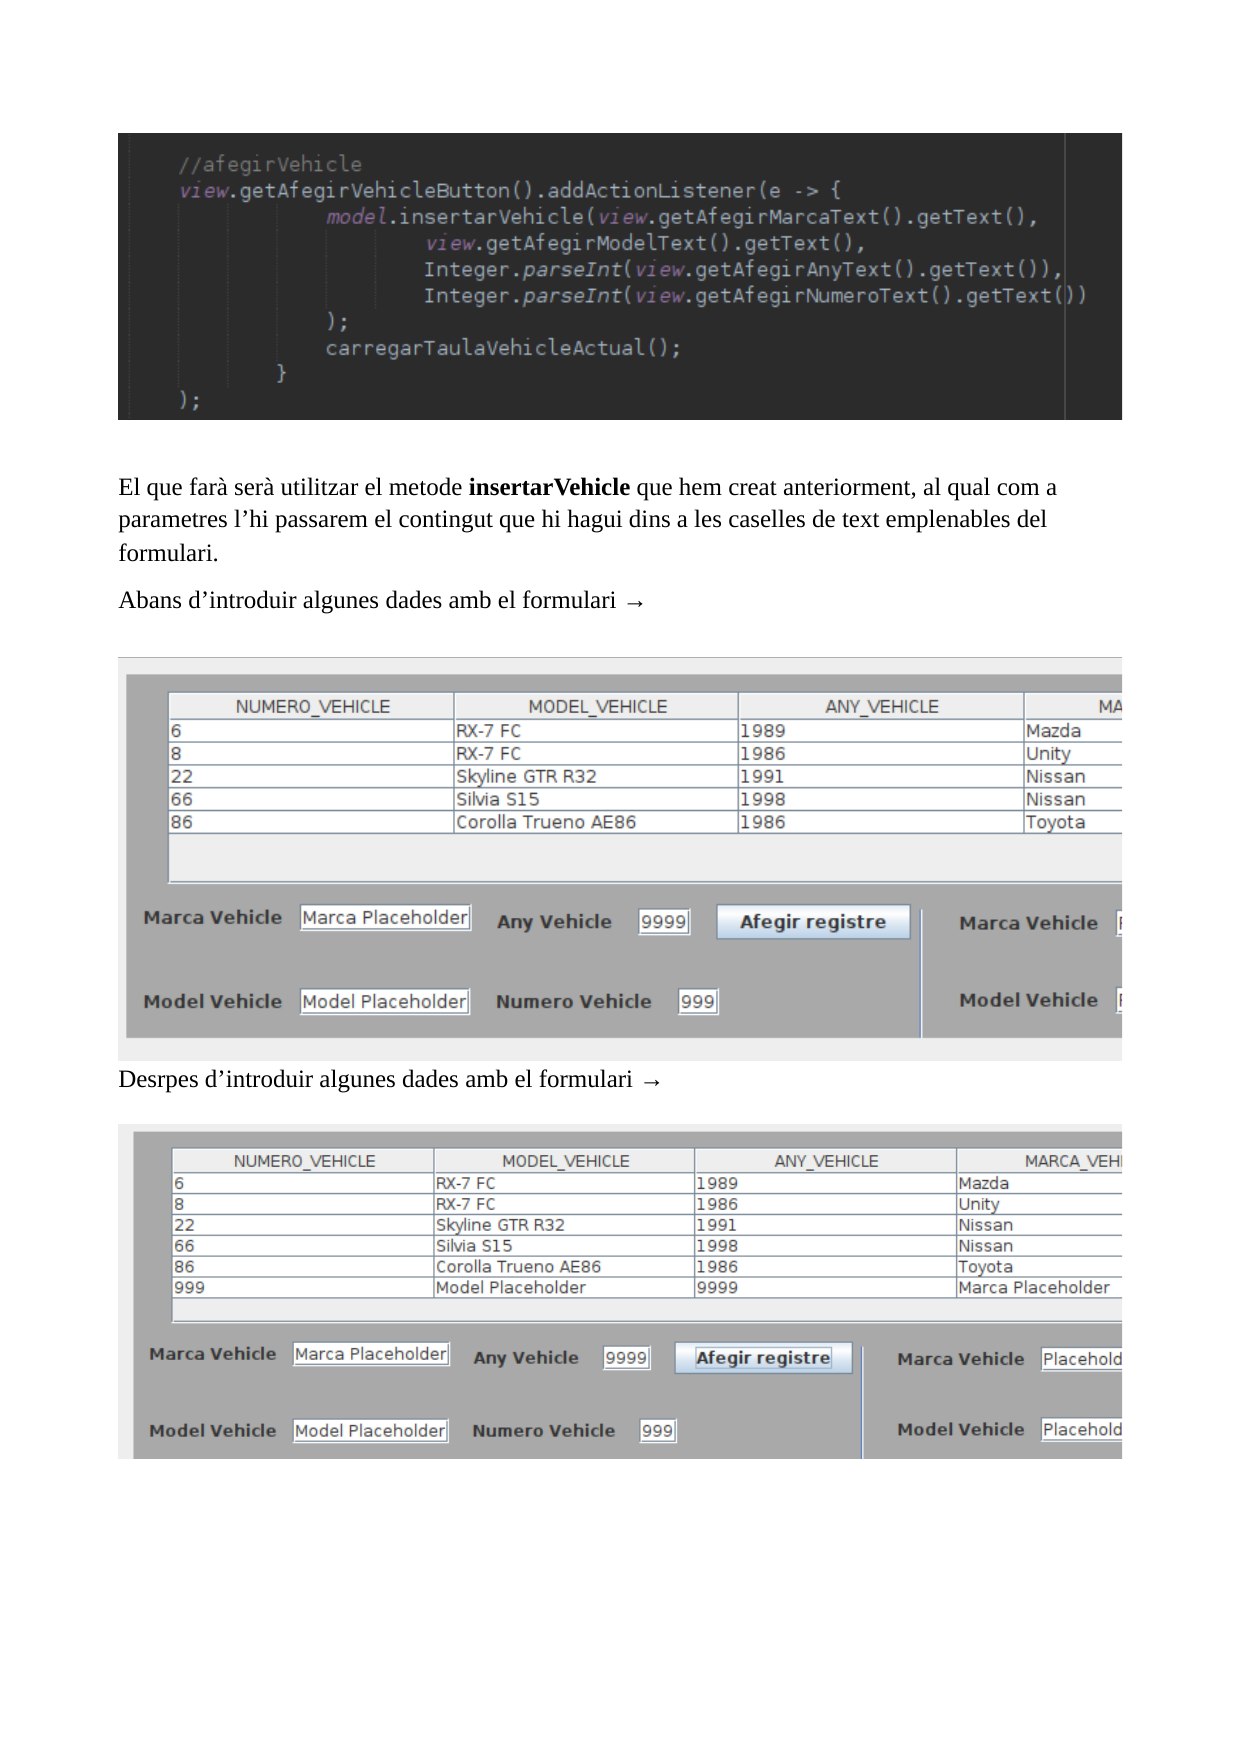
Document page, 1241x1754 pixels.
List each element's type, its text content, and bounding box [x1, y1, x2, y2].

text Abans d’introduir algunes dades amb el formulari → [118, 585, 1122, 614]
text [118, 633, 1122, 657]
picture [118, 133, 1123, 420]
text El que farà serà utilitzar el metode insertarVehicle que hem creat anteriorment, al qual com a parametres l’hi passarem el contingut que hi hagui dins a les caselles de text emplenables del formulari. [118, 472, 1122, 566]
text Desrpes d’introduir algunes dades amb el formulari → [118, 1061, 1122, 1093]
picture [118, 1124, 1123, 1459]
picture [118, 657, 1123, 1061]
